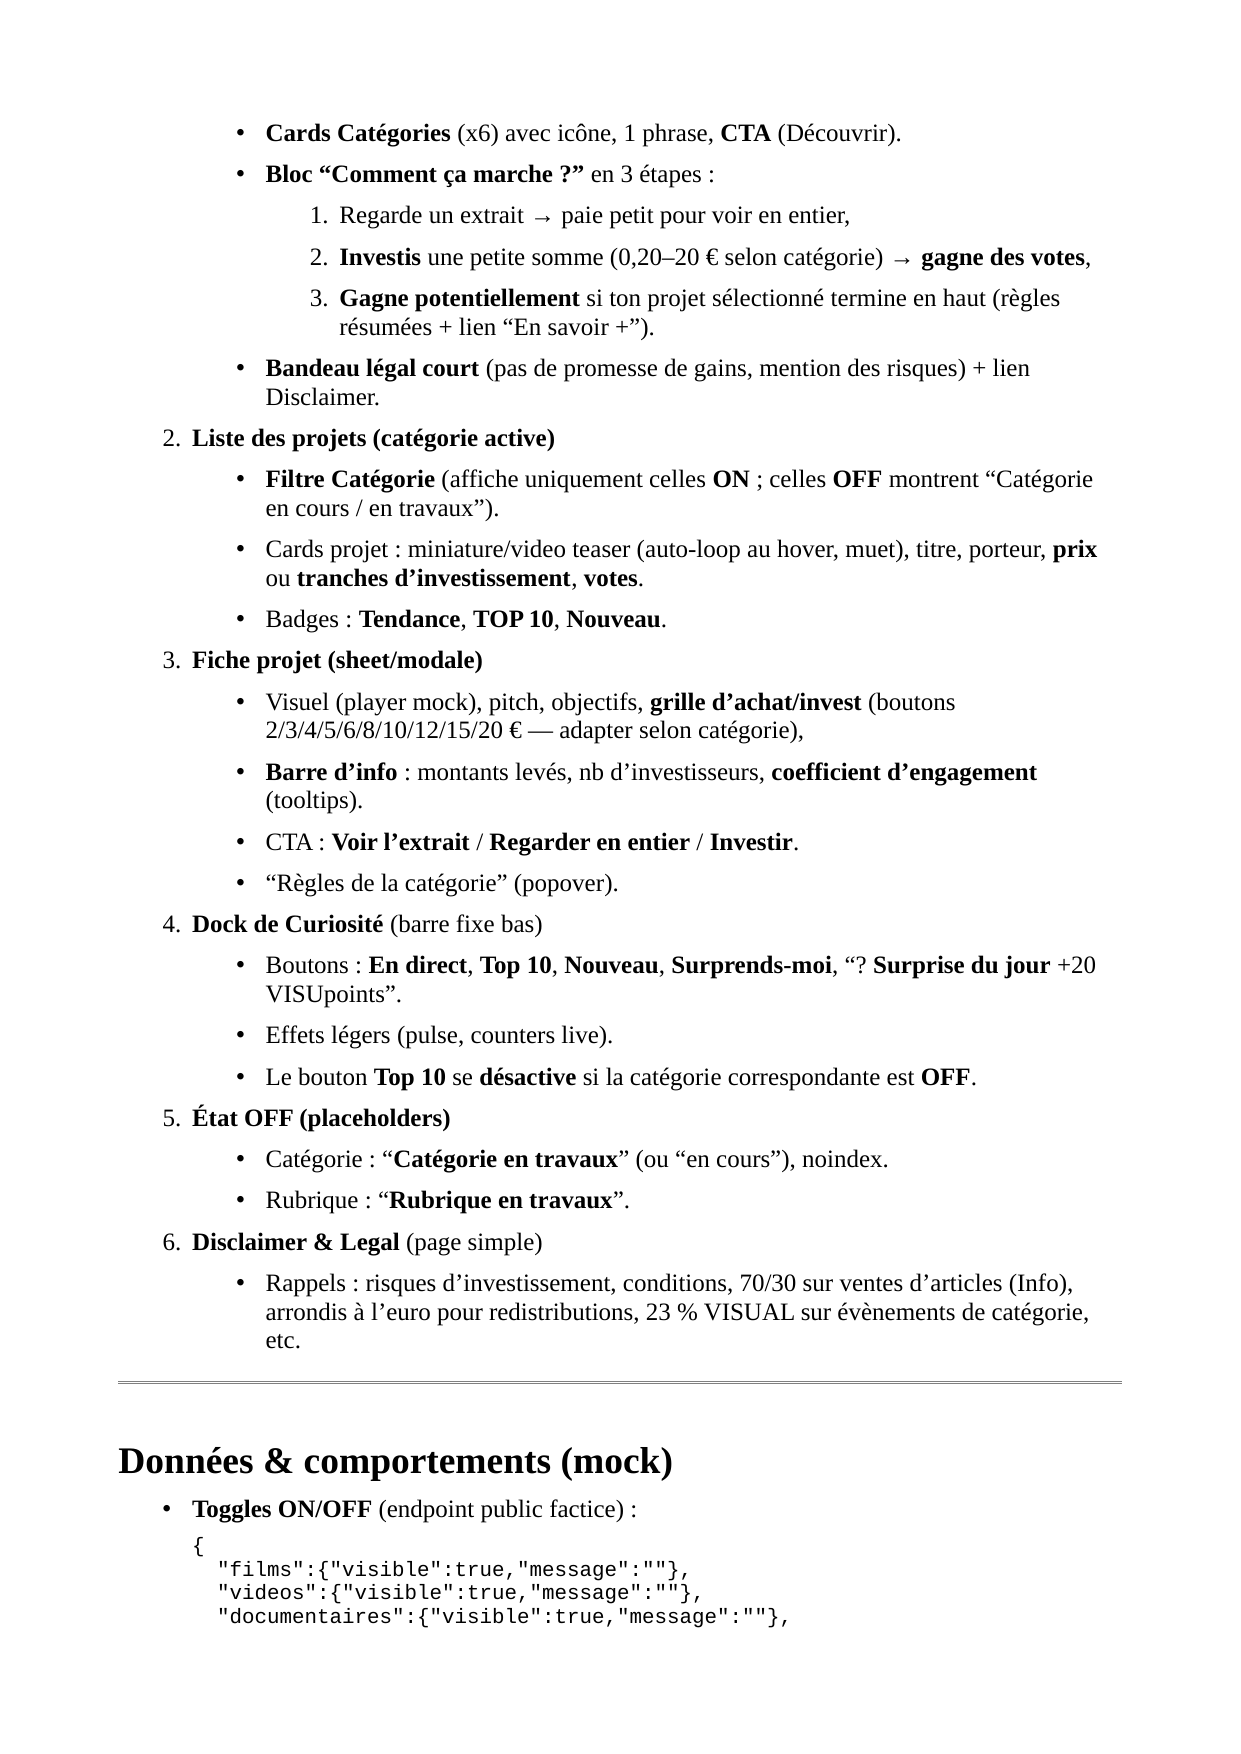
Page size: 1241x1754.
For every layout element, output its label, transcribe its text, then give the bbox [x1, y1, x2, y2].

list Cards Catégories (x6) avec icône, 1 phrase, CTA (Découvrir). [236, 118, 1122, 147]
list Bloc “Comment ça marche ?” en 3 étapes : [236, 159, 1122, 188]
list Le bouton Top 10 se désactive si la catégorie correspondante est OFF. [236, 1062, 1122, 1091]
list Liste des projets (catégorie active) [162, 423, 1122, 452]
list Catégorie : “Catégorie en travaux” (ou “en cours”), noindex. [236, 1144, 1122, 1173]
list "films":{"visible":true,"message":""}, [162, 1558, 1122, 1582]
list Filtre Catégorie (affiche uniquement celles ON ; celles OFF montrent “Catégorie en cours / en travaux”). [236, 464, 1122, 522]
list Regarde un extrait → paie petit pour voir en entier, [309, 201, 1122, 229]
list Disclaimer & Legal (page simple) [162, 1227, 1122, 1256]
list "documentaires":{"visible":true,"message":""}, [162, 1606, 1122, 1629]
list Gagne potentiellement si ton projet sélectionné termine en haut (règles résumées + lien “En savoir +”). [309, 283, 1122, 341]
list Toggles ON/OFF (endpoint public factice) : [162, 1494, 1122, 1522]
list { [162, 1535, 1122, 1558]
list État OFF (placeholders) [162, 1103, 1122, 1132]
list Effets légers (pulse, counters live). [236, 1021, 1122, 1049]
list Rubrique : “Rubrique en travaux”. [236, 1186, 1122, 1214]
subtitle Données & comportements (mock) [118, 1438, 1122, 1481]
list Boutons : En direct, Top 10, Nouveau, Surprends-moi, “? Surprise du jour +20 VISUpoints”. [236, 951, 1122, 1008]
list Rappels : risques d’investissement, conditions, 70/30 sur ventes d’articles (Info), arrondis à l’euro pour redistributions, 23 % VISUAL sur évènements de catégorie, etc. [236, 1268, 1122, 1354]
list Fiche projet (sheet/modale) [162, 646, 1122, 674]
list Cards projet : miniature/video teaser (auto-loop au hover, muet), titre, porteur, prix ou tranches d’investissement, votes. [236, 534, 1122, 592]
list "videos":{"visible":true,"message":""}, [162, 1582, 1122, 1606]
list Barre d’info : montants levés, nb d’investisseurs, coefficient d’engagement (tooltips). [236, 757, 1122, 814]
list “Règles de la catégorie” (popover). [236, 868, 1122, 897]
list Badges : Tendance, TOP 10, Nouveau. [236, 604, 1122, 633]
list Visuel (player mock), pitch, objectifs, grille d’achat/invest (boutons 2/3/4/5/6/8/10/12/15/20 € — adapter selon catégorie), [236, 687, 1122, 744]
list Bandeau légal court (pas de promesse de gains, mention des risques) + lien Disclaimer. [236, 353, 1122, 411]
list Dock de Curiosité (barre fixe bas) [162, 909, 1122, 938]
list Investis une petite somme (0,20–20 € selon catégorie) → gagne des votes, [309, 242, 1122, 271]
list CTA : Voir l’extrait / Regarder en entier / Investir. [236, 827, 1122, 856]
